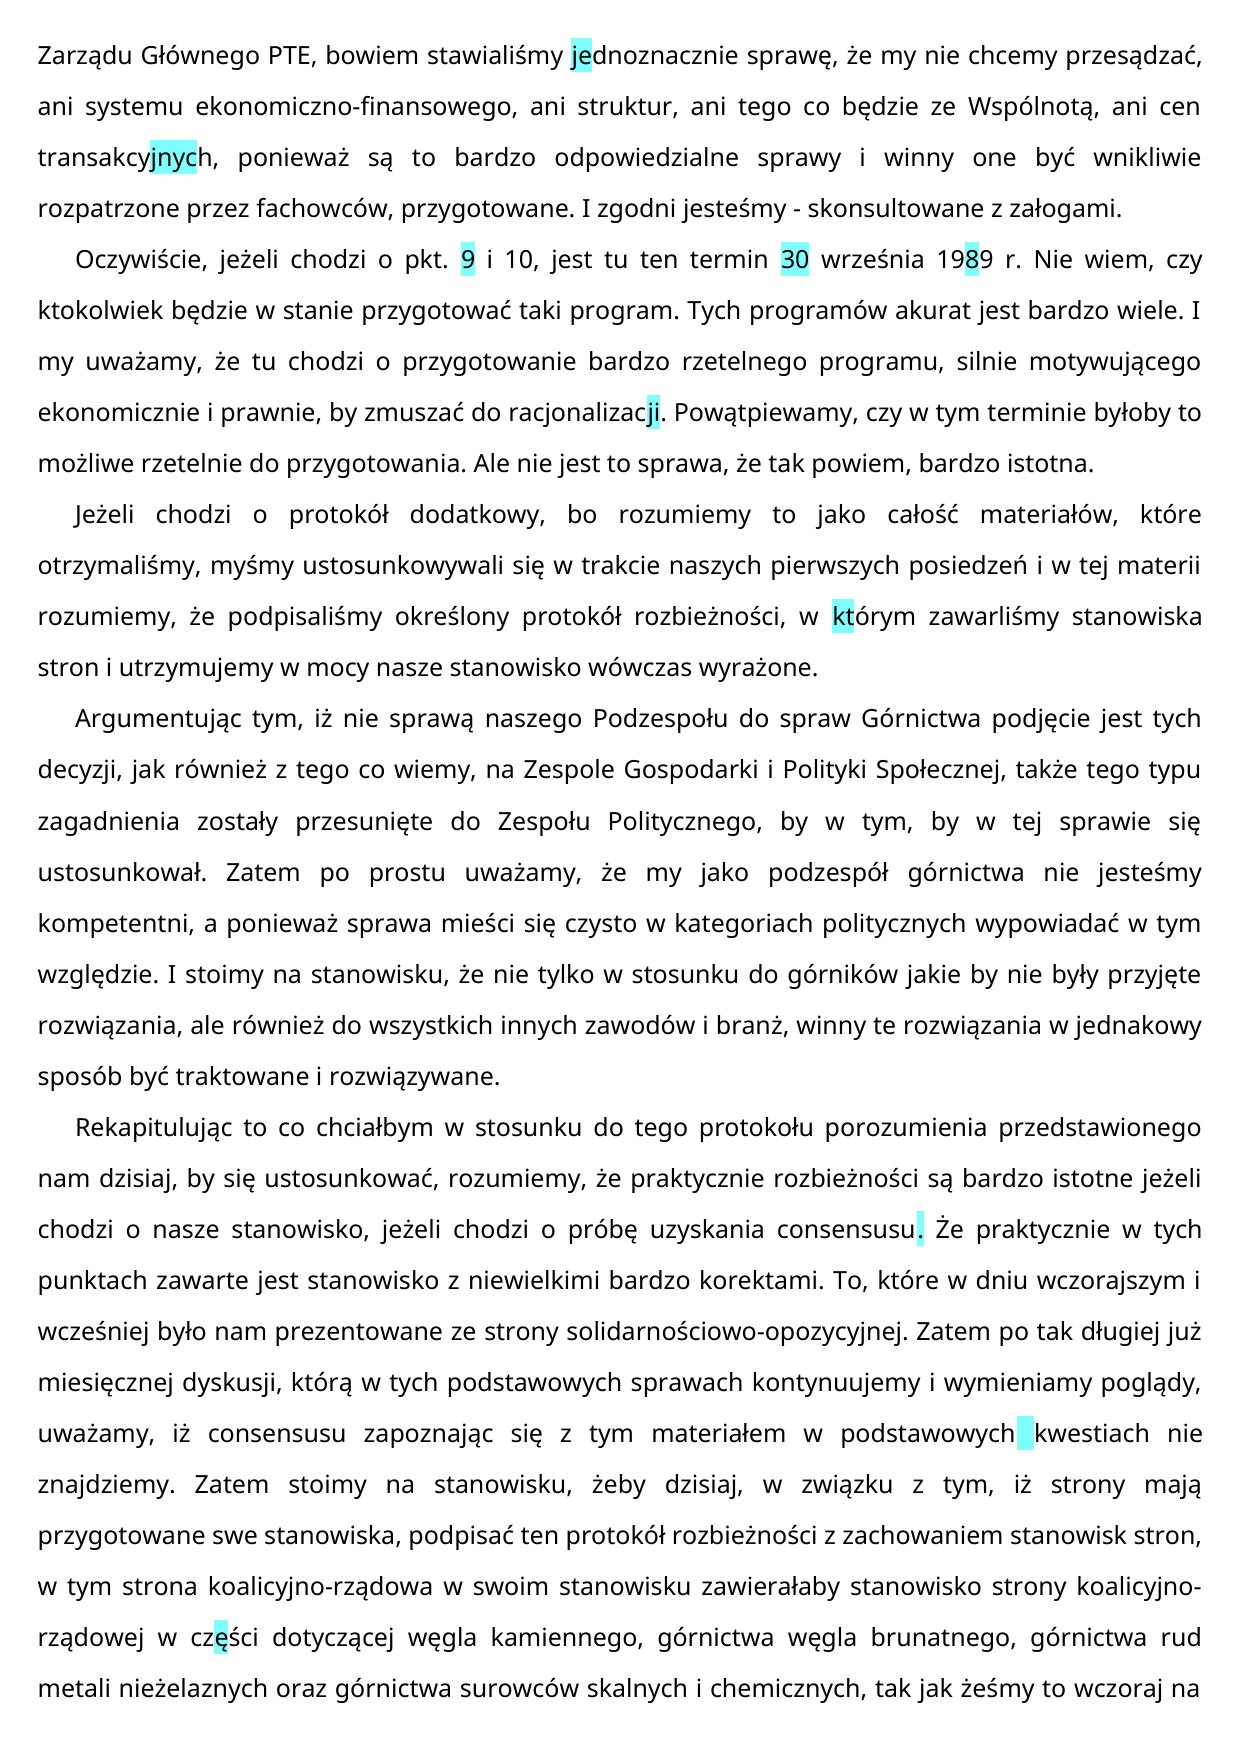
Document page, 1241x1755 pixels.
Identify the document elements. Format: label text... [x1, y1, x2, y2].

text Rekapitulując to co chciałbym w stosunku do tego protokołu porozumienia przedstawionego nam dzisiaj, by się ustosunkować, rozumiemy, że praktycznie rozbieżności są bardzo istotne jeżeli chodzi o nasze stanowisko, jeżeli chodzi o próbę uzyskania consensusu. Że praktycznie w tych punktach zawarte jest stanowisko z niewielkimi bardzo korektami. To, które w dniu wczorajszym i wcześniej było nam prezentowane ze strony solidarnościowo-opozycyjnej. Zatem po tak długiej już miesięcznej dyskusji, którą w tych podstawowych sprawach kontynuujemy i wymieniamy poglądy, uważamy, iż consensusu zapoznając się z tym materiałem w podstawowych kwestiach nie znajdziemy. Zatem stoimy na stanowisku, żeby dzisiaj, w związku z tym, iż strony mają przygotowane swe stanowiska, podpisać ten protokół rozbieżności z zachowaniem stanowisk stron, w tym strona koalicyjno-rządowa w swoim stanowisku zawierałaby stanowisko strony koalicyjno-rządowej w części dotyczącej węgla kamiennego, górnictwa węgla brunatnego, górnictwa rud metali nieżelaznych oraz górnictwa surowców skalnych i chemicznych, tak jak żeśmy to wczoraj na [37, 1109, 1203, 1705]
text Oczywiście, jeżeli chodzi o pkt. 9 i 10, jest tu ten termin 30 września 1989 r. Nie wiem, czy ktokolwiek będzie w stanie przygotować taki program. Tych programów akurat jest bardzo wiele. I my uważamy, że tu chodzi o przygotowanie bardzo rzetelnego programu, silnie motywującego ekonomicznie i prawnie, by zmuszać do racjonalizacji. Powątpiewamy, czy w tym terminie byłoby to możliwe rzetelnie do przygotowania. Ale nie jest to sprawa, że tak powiem, bardzo istotna. [37, 242, 1203, 480]
text Zarządu Głównego PTE, bowiem stawialiśmy jednoznacznie sprawę, że my nie chcemy przesądzać, ani systemu ekonomiczno-finansowego, ani struktur, ani tego co będzie ze Wspólnotą, ani cen transakcyjnych, ponieważ są to bardzo odpowiedzialne sprawy i winny one być wnikliwie rozpatrzone przez fachowców, przygotowane. I zgodni jesteśmy - skonsultowane z załogami. [37, 37, 1203, 225]
text Argumentując tym, iż nie sprawą naszego Podzespołu do spraw Górnictwa podjęcie jest tych decyzji, jak również z tego co wiemy, na Zespole Gospodarki i Polityki Społecznej, także tego typu zagadnienia zostały przesunięte do Zespołu Politycznego, by w tym, by w tej sprawie się ustosunkował. Zatem po prostu uważamy, że my jako podzespół górnictwa nie jesteśmy kompetentni, a ponieważ sprawa mieści się czysto w kategoriach politycznych wypowiadać w tym względzie. I stoimy na stanowisku, że nie tylko w stosunku do górników jakie by nie były przyjęte rozwiązania, ale również do wszystkich innych zawodów i branż, winny te rozwiązania w jednakowy sposób być traktowane i rozwiązywane. [37, 701, 1203, 1092]
text Jeżeli chodzi o protokół dodatkowy, bo rozumiemy to jako całość materiałów, które otrzymaliśmy, myśmy ustosunkowywali się w trakcie naszych pierwszych posiedzeń i w tej materii rozumiemy, że podpisaliśmy określony protokół rozbieżności, w którym zawarliśmy stanowiska stron i utrzymujemy w mocy nasze stanowisko wówczas wyrażone. [37, 497, 1203, 684]
